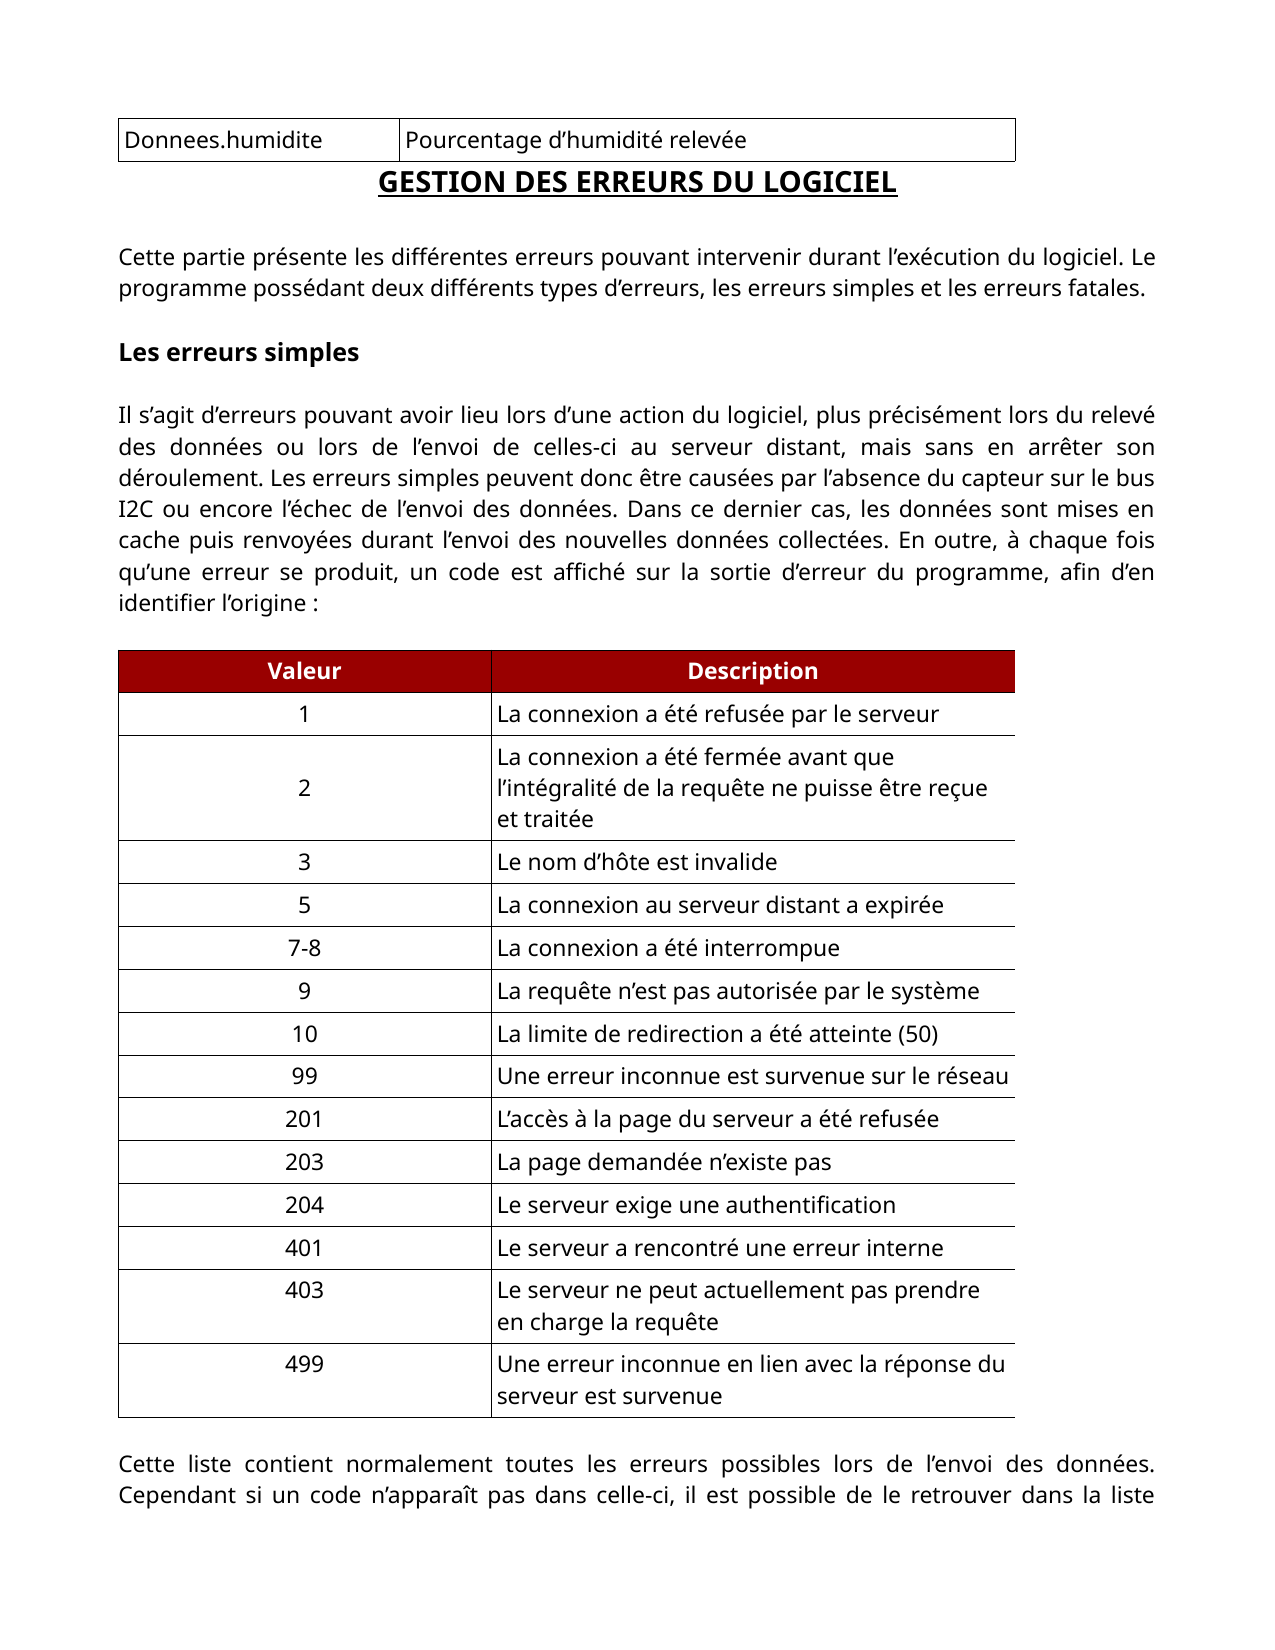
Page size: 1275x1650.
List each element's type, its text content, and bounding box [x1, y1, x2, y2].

table_cell Une erreur inconnue en lien avec la réponse du serveur est survenue [492, 1344, 1015, 1417]
table_cell Le serveur ne peut actuellement pas prendre en charge la requête [492, 1270, 1015, 1343]
table_cell 5 [119, 884, 491, 926]
table_cell 401 [119, 1227, 491, 1268]
table_cell Pourcentage d’humidité relevée [400, 119, 1015, 161]
table_cell 203 [119, 1141, 491, 1183]
table_cell 1 [119, 693, 491, 735]
table_cell 2 [119, 736, 491, 840]
text Cette liste contient normalement toutes les erreurs possibles lors de l’envoi des données. Cependant si un code n’apparaît pas dans celle-ci, il est possible de le retrouver dans la liste [118, 1448, 1157, 1511]
table_cell 99 [119, 1056, 491, 1097]
table_cell L’accès à la page du serveur a été refusée [492, 1098, 1015, 1140]
table_cell 201 [119, 1098, 491, 1140]
table_header Valeur [119, 651, 491, 692]
text GESTION DES ERREURS DU LOGICIEL [118, 161, 1157, 201]
table_cell La connexion au serveur distant a expirée [492, 884, 1015, 926]
table_cell 499 [119, 1344, 491, 1417]
table_cell 403 [119, 1270, 491, 1343]
table_cell Le nom d’hôte est invalide [492, 841, 1015, 883]
text Les erreurs simples [118, 334, 1157, 368]
table_header Description [492, 651, 1015, 692]
table_cell La connexion a été refusée par le serveur [492, 693, 1015, 735]
table_cell La limite de redirection a été atteinte (50) [492, 1013, 1015, 1054]
table_cell Une erreur inconnue est survenue sur le réseau [492, 1056, 1015, 1097]
table_cell 204 [119, 1184, 491, 1226]
table_cell 10 [119, 1013, 491, 1054]
table_cell La connexion a été fermée avant que l’intégralité de la requête ne puisse être reçue et traitée [492, 736, 1015, 840]
table_cell Donnees.humidite [119, 119, 399, 161]
table_cell La page demandée n’existe pas [492, 1141, 1015, 1183]
table_cell Le serveur exige une authentification [492, 1184, 1015, 1226]
text Il s’agit d’erreurs pouvant avoir lieu lors d’une action du logiciel, plus précisément lors du relevé des données ou lors de l’envoi de celles-ci au serveur distant, mais sans en arrêter son déroulement. Les erreurs simples peuvent donc être causées par l’absence du capteur sur le bus I2C ou encore l’échec de l’envoi des données. Dans ce dernier cas, les données sont mises en cache puis renvoyées durant l’envoi des nouvelles données collectées. En outre, à chaque fois qu’une erreur se produit, un code est affiché sur la sortie d’erreur du programme, afin d’en identifier l’origine : [118, 399, 1157, 618]
text Cette partie présente les différentes erreurs pouvant intervenir durant l’exécution du logiciel. Le programme possédant deux différents types d’erreurs, les erreurs simples et les erreurs fatales. [118, 240, 1157, 303]
table_cell 7-8 [119, 927, 491, 969]
table_cell 9 [119, 970, 491, 1012]
table_cell Le serveur a rencontré une erreur interne [492, 1227, 1015, 1268]
table_cell 3 [119, 841, 491, 883]
table_cell La requête n’est pas autorisée par le système [492, 970, 1015, 1012]
table_cell La connexion a été interrompue [492, 927, 1015, 969]
